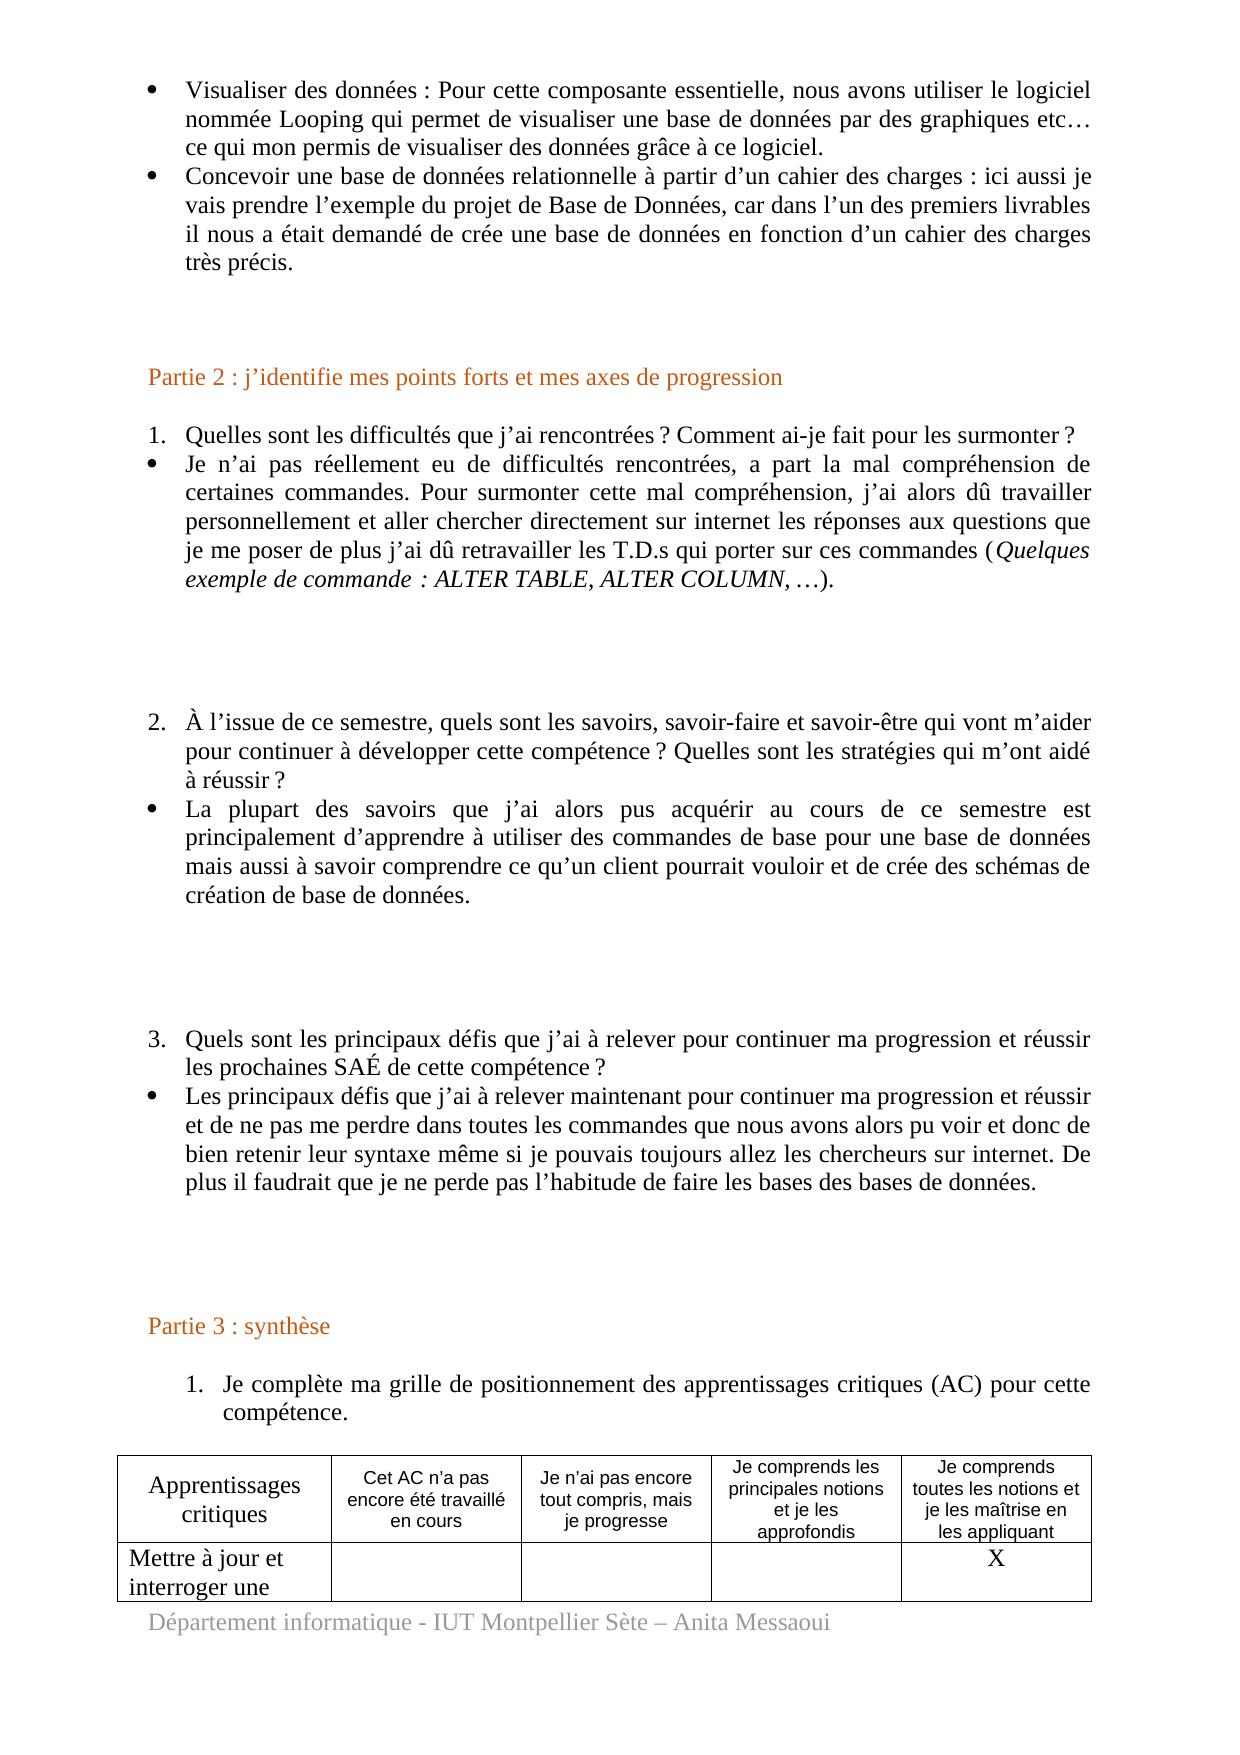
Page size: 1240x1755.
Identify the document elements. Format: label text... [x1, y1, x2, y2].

table_cell [522, 1543, 711, 1601]
table_cell Mettre à jour et interroger une [118, 1543, 331, 1601]
table_header Je comprends les principales notions et je les approfondis [712, 1456, 901, 1542]
table_cell [332, 1543, 521, 1601]
text Partie 3 : synthèse [148, 1311, 1092, 1340]
list La plupart des savoirs que j’ai alors pus acquérir au cours de ce semestre est principalement d’apprendre à utiliser des commandes de base pour une base de données mais aussi à savoir comprendre ce qu’un client pourrait vouloir et de crée des schémas de création de base de données. [148, 794, 1092, 909]
list Visualiser des données : Pour cette composante essentielle, nous avons utiliser le logiciel nommée Looping qui permet de visualiser une base de données par des graphiques etc… ce qui mon permis de visualiser des données grâce à ce logiciel. [148, 75, 1092, 161]
list Quelles sont les difficultés que j’ai rencontrées ? Comment ai-je fait pour les surmonter ? [148, 420, 1092, 449]
table_cell [712, 1543, 901, 1601]
table_header Je n’ai pas encore tout compris, mais je progresse [522, 1456, 711, 1542]
list Concevoir une base de données relationnelle à partir d’un cahier des charges : ici aussi je vais prendre l’exemple du projet de Base de Données, car dans l’un des premiers livrables il nous a était demandé de crée une base de données en fonction d’un cahier des charges très précis. [148, 161, 1092, 276]
table_cell X [902, 1543, 1091, 1601]
table_header Cet AC n’a pas encore été travaillé en cours [332, 1456, 521, 1542]
list Quels sont les principaux défis que j’ai à relever pour continuer ma progression et réussir les prochaines SAÉ de cette compétence ? [148, 1024, 1092, 1081]
list Les principaux défis que j’ai à relever maintenant pour continuer ma progression et réussir et de ne pas me perdre dans toutes les commandes que nous avons alors pu voir et donc de bien retenir leur syntaxe même si je pouvais toujours allez les chercheurs sur internet. De plus il faudrait que je ne perde pas l’habitude de faire les bases des bases de données. [148, 1081, 1092, 1196]
list Je complète ma grille de positionnement des apprentissages critiques (AC) pour cette compétence. [185, 1369, 1092, 1426]
table_header Apprentissages critiques [118, 1456, 331, 1542]
text Partie 2 : j’identifie mes points forts et mes axes de progression [148, 362, 1092, 391]
table_header Je comprends toutes les notions et je les maîtrise en les appliquant [902, 1456, 1091, 1542]
list À l’issue de ce semestre, quels sont les savoirs, savoir-faire et savoir-être qui vont m’aider pour continuer à développer cette compétence ? Quelles sont les stratégies qui m’ont aidé à réussir ? [148, 707, 1092, 794]
list Je n’ai pas réellement eu de difficultés rencontrées, a part la mal compréhension de certaines commandes. Pour surmonter cette mal compréhension, j’ai alors dû travailler personnellement et aller chercher directement sur internet les réponses aux questions que je me poser de plus j’ai dû retravailler les T.D.s qui porter sur ces commandes (Quelques exemple de commande : ALTER TABLE, ALTER COLUMN, …). [148, 449, 1092, 592]
